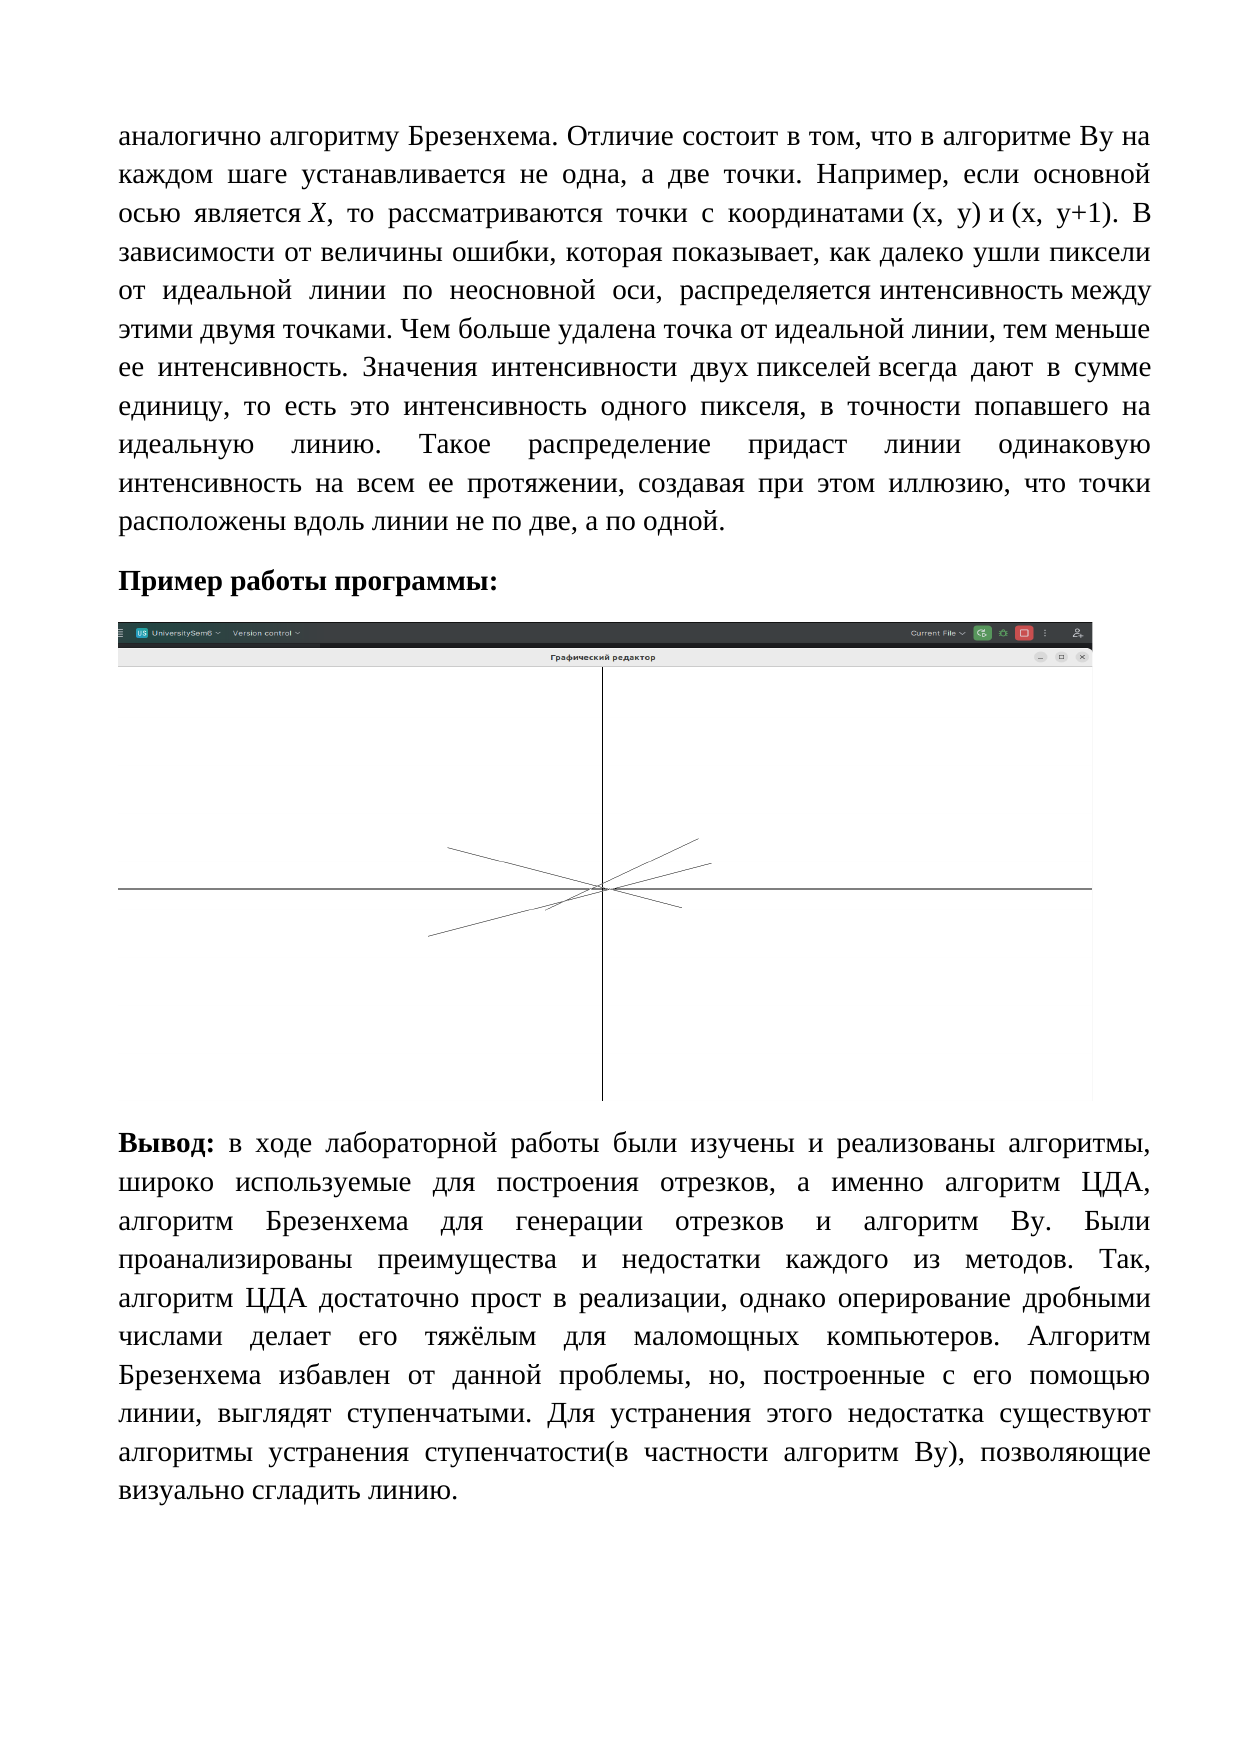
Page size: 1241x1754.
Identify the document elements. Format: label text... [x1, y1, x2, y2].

picture [118, 622, 1093, 1101]
text Пример работы программы: [118, 563, 1152, 596]
text Вывод: в ходе лабораторной работы были изучены и реализованы алгоритмы, широко используемые для построения отрезков, а именно алгоритм ЦДА, алгоритм Брезенхема для генерации отрезков и алгоритм Ву. Были проанализированы преимущества и недостатки каждого из методов. Так, алгоритм ЦДА достаточно прост в реализации, однако оперирование дробными числами делает его тяжёлым для маломощных компьютеров. Алгоритм Брезенхема избавлен от данной проблемы, но, построенные с его помощью линии, выглядят ступенчатыми. Для устранения этого недостатка существуют алгоритмы устранения ступенчатости(в частности алгоритм Ву), позволяющие визуально сгладить линию. [118, 1126, 1152, 1506]
text аналогично алгоритму Брезенхема. Отличие состоит в том, что в алгоритме Ву на каждом шаге устанавливается не одна, а две точки. Например, если основной осью является Х, то рассматриваются точки с координатами (х, у) и (х, у+1). В зависимости от величины ошибки, которая показывает, как далеко ушли пиксели от идеальной линии по неосновной оси, распределяется интенсивность между этими двумя точками. Чем больше удалена точка от идеальной линии, тем меньше ее интенсивность. Значения интенсивности двух пикселей всегда дают в сумме единицу, то есть это интенсивность одного пикселя, в точности попавшего на идеальную линию. Такое распределение придаст линии одинаковую интенсивность на всем ее протяжении, создавая при этом иллюзию, что точки расположены вдоль линии не по две, а по одной. [118, 118, 1152, 537]
